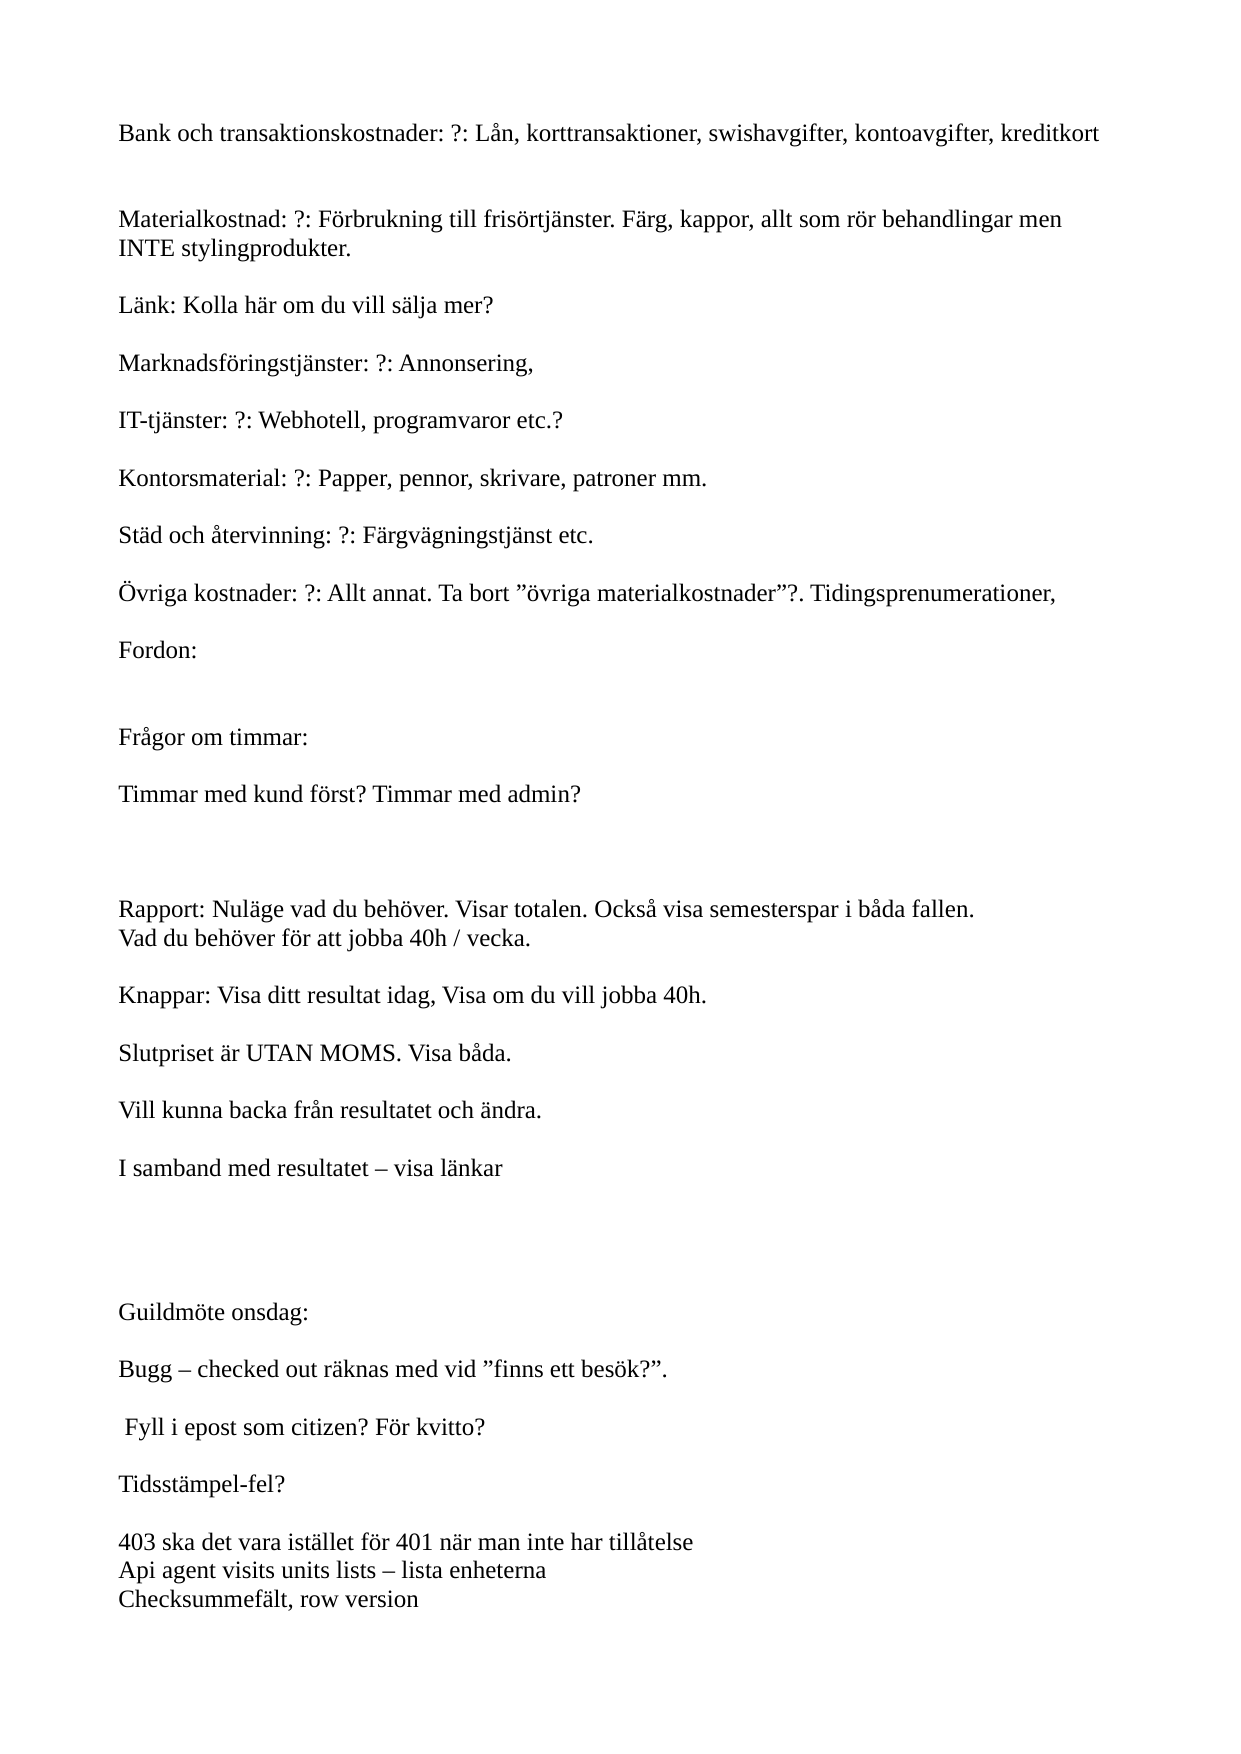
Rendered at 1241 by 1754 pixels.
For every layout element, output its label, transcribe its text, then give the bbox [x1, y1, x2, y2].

text 403 ska det vara istället för 401 när man inte har tillåtelse [118, 1527, 1122, 1556]
text Slutpriset är UTAN MOMS. Visa båda. [118, 1038, 1122, 1067]
text IT-tjänster: ?: Webhotell, programvaror etc.? [118, 406, 1122, 434]
text Api agent visits units lists – lista enheterna [118, 1556, 1122, 1584]
text I samband med resultatet – visa länkar [118, 1153, 1122, 1182]
text Frågor om timmar: [118, 722, 1122, 751]
text Städ och återvinning: ?: Färgvägningstjänst etc. [118, 521, 1122, 549]
text Checksummefält, row version [118, 1584, 1122, 1613]
text Vad du behöver för att jobba 40h / vecka. [118, 923, 1122, 952]
text Guildmöte onsdag: [118, 1297, 1122, 1326]
text Bank och transaktionskostnader: ?: Lån, korttransaktioner, swishavgifter, kontoavgifter, kreditkort [118, 118, 1122, 147]
text Kontorsmaterial: ?: Papper, pennor, skrivare, patroner mm. [118, 463, 1122, 492]
text Knappar: Visa ditt resultat idag, Visa om du vill jobba 40h. [118, 981, 1122, 1009]
text Tidsstämpel-fel? [118, 1469, 1122, 1498]
text Rapport: Nuläge vad du behöver. Visar totalen. Också visa semesterspar i båda fallen. [118, 894, 1122, 923]
text Vill kunna backa från resultatet och ändra. [118, 1096, 1122, 1124]
text Materialkostnad: ?: Förbrukning till frisörtjänster. Färg, kappor, allt som rör behandlingar men INTE stylingprodukter. [118, 204, 1122, 262]
text Övriga kostnader: ?: Allt annat. Ta bort ”övriga materialkostnader”?. Tidingsprenumerationer, [118, 578, 1122, 607]
text Marknadsföringstjänster: ?: Annonsering, [118, 348, 1122, 377]
text Fordon: [118, 636, 1122, 664]
text Fyll i epost som citizen? För kvitto? [118, 1412, 1122, 1441]
text Bugg – checked out räknas med vid ”finns ett besök?”. [118, 1354, 1122, 1383]
text Timmar med kund först? Timmar med admin? [118, 779, 1122, 808]
text Länk: Kolla här om du vill sälja mer? [118, 291, 1122, 319]
